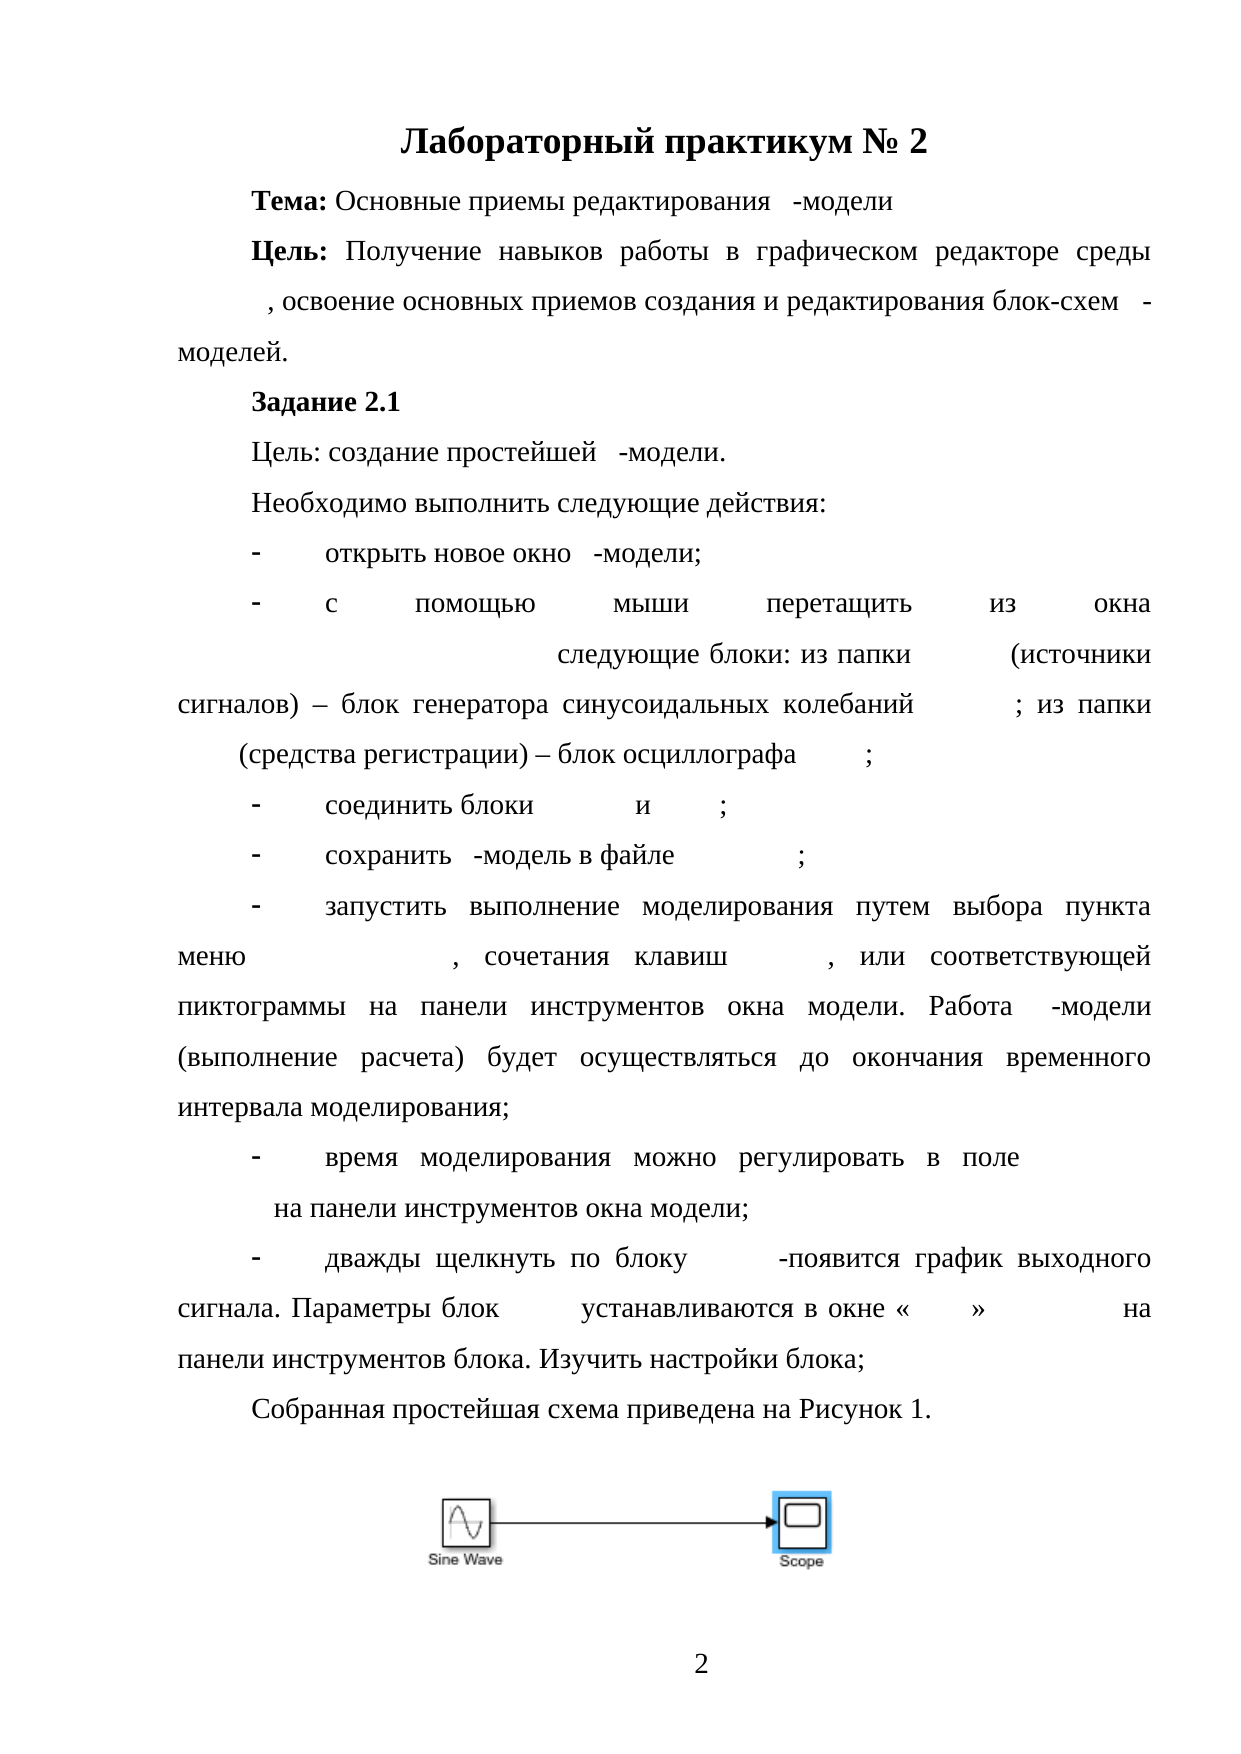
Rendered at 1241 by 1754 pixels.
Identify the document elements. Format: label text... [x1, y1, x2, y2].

text Цель: Получение навыков работы в графическом редакторе среды , освоение основных приемов создания и редактирования блок-схем -моделей. [177, 233, 1152, 367]
text Собранная простейшая схема приведена на рисунок 1. [177, 1391, 1152, 1424]
subtitle Задание 2.1 [177, 384, 1152, 418]
list запустить выполнение моделирования путем выбора пункта меню , сочетания клавиш , или соответствующей пиктограммы на панели инструментов окна модели. Работа -модели (выполнение расчета) будет осуществляться до окончания временного интервала моделирования; [177, 888, 1152, 1122]
list сохранить -модель в файле ; [177, 837, 1152, 871]
text Необходимо выполнить следующие действия: [177, 485, 1152, 518]
list время моделирования можно регулировать в поле на панели инструментов окна модели; [177, 1139, 1152, 1223]
list дважды щелкнуть по блоку -появится график выходного сигнала. Параметры блок устанавливаются в окне «» на панели инструментов блока. Изучить настройки блока; [177, 1240, 1152, 1374]
text Цель: создание простейшей -модели. [177, 434, 1152, 468]
picture [358, 1441, 971, 1623]
list с помощью мыши перетащить из окна следующие блоки: из папки (источники сигналов) – блок генератора синусоидальных колебаний ; из папки (средства регистрации) – блок осциллографа ; [177, 585, 1152, 770]
list соединить блоки и ; [177, 787, 1152, 820]
list открыть новое окно -модели; [177, 535, 1152, 569]
text Лабораторный практикум № 2 [177, 118, 1152, 161]
text Тема: Основные приемы редактирования -модели [177, 183, 1152, 216]
